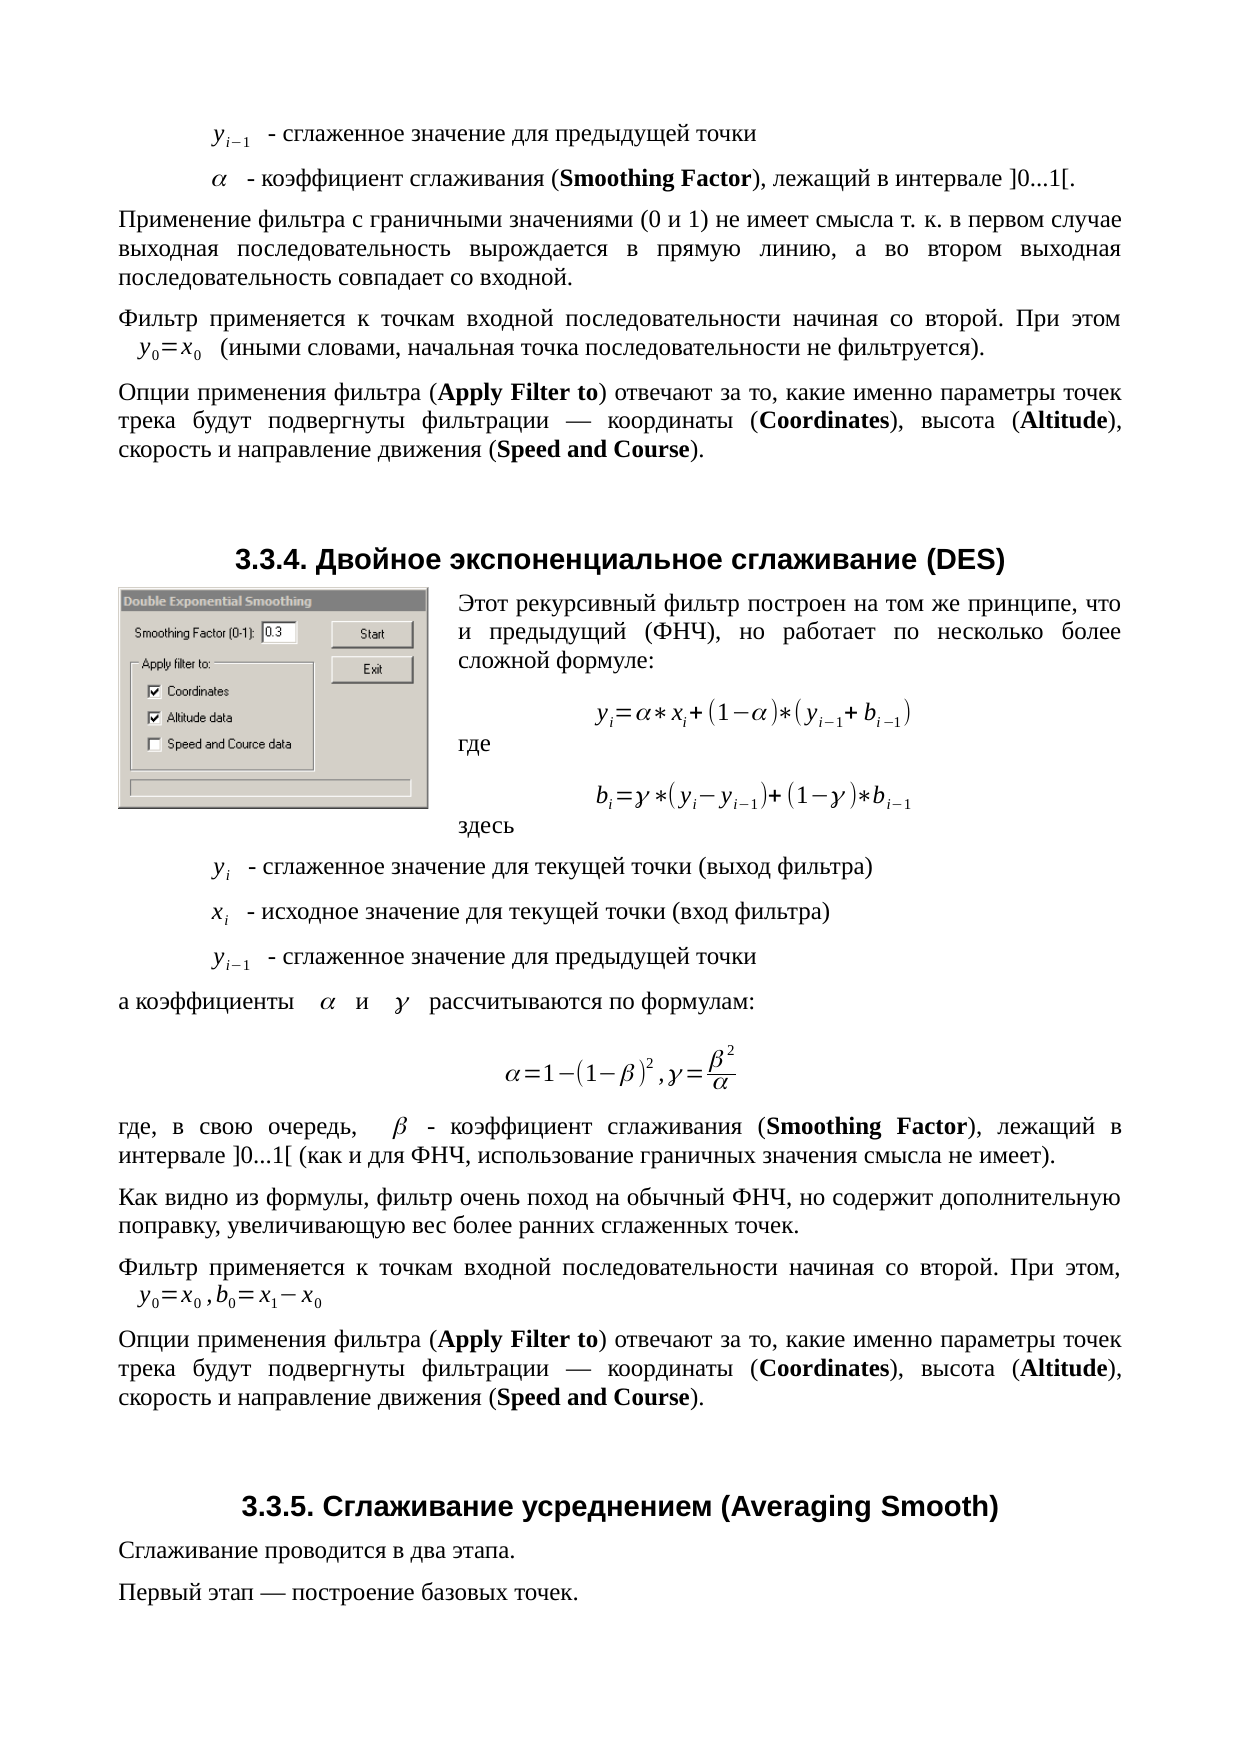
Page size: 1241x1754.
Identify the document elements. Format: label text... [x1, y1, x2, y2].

text Этот рекурсивный фильтр построен на том же принципе, что и предыдущий (ФНЧ), но работает по несколько более сложной формуле: [429, 588, 1122, 674]
subtitle 3.3.4. Двойное экспоненциальное сглаживание (DES) [118, 542, 1122, 575]
text - исходное значение для текущей точки (вход фильтра) [192, 896, 1122, 929]
text - сглаженное значение для предыдущей точки [192, 118, 1122, 151]
text - сглаженное значение для текущей точки (выход фильтра) [192, 851, 1122, 884]
text Как видно из формулы, фильтр очень поход на обычный ФНЧ, но содержит дополнительную поправку, увеличивающую вес более ранних сглаженных точек. [118, 1182, 1122, 1239]
text Фильтр применяется к точкам входной последовательности начиная со второй. При этом (иными словами, начальная точка последовательности не фильтруется). [118, 303, 1122, 364]
text Сглаживание проводится в два этапа. [118, 1535, 1122, 1564]
subtitle 3.3.5. Сглаживание усреднением (Averaging Smooth) [118, 1489, 1122, 1523]
text где, в свою очередь, - коэффициент сглаживания (Smoothing Factor), лежащий в интервале ]0...1[ (как и для ФНЧ, использование граничных значения смысла не имеет). [118, 1111, 1122, 1169]
text - коэффициент сглаживания (Smoothing Factor), лежащий в интервале ]0...1[. [192, 163, 1122, 192]
text - сглаженное значение для предыдущей точки [192, 941, 1122, 974]
text где [429, 728, 1122, 756]
picture [118, 587, 429, 809]
text Фильтр применяется к точкам входной последовательности начиная со второй. При этом, [118, 1252, 1122, 1312]
text Первый этап — построение базовых точек. [118, 1577, 1122, 1605]
text а коэффициенты и рассчитываются по формулам: [118, 986, 1122, 1016]
text Опции применения фильтра (Apply Filter to) отвечают за то, какие именно параметры точек трека будут подвергнуты фильтрации — координаты (Coordinates), высота (Altitude), скорость и направление движения (Speed and Course). [118, 377, 1122, 463]
text Применение фильтра с граничными значениями (0 и 1) не имеет смысла т. к. в первом случае выходная последовательность вырождается в прямую линию, а во втором выходная последовательность совпадает со входной. [118, 204, 1122, 291]
text здесь [118, 810, 1122, 839]
text Опции применения фильтра (Apply Filter to) отвечают за то, какие именно параметры точек трека будут подвергнуты фильтрации — координаты (Coordinates), высота (Altitude), скорость и направление движения (Speed and Course). [118, 1324, 1122, 1411]
